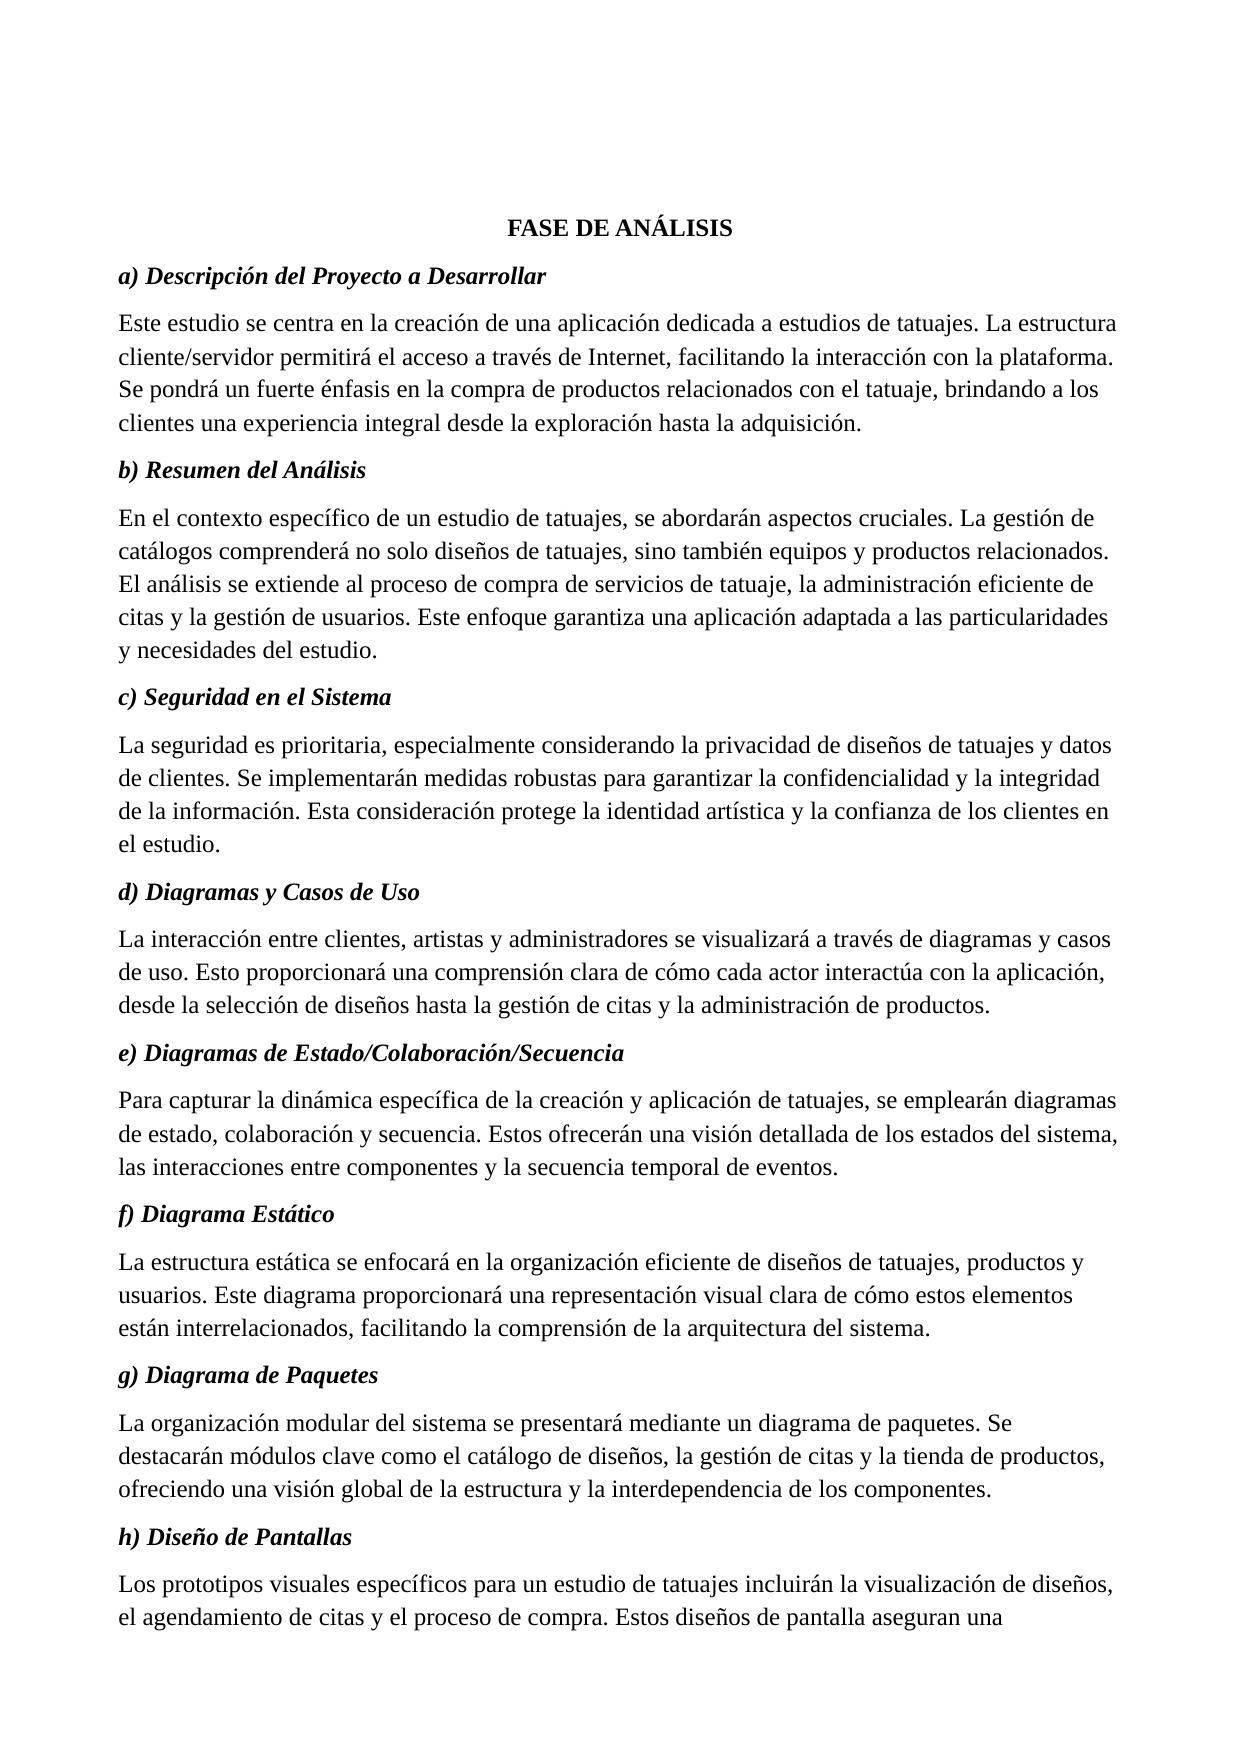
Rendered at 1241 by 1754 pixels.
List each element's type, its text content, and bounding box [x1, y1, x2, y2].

text La organización modular del sistema se presentará mediante un diagrama de paquetes. Se destacarán módulos clave como el catálogo de diseños, la gestión de citas y la tienda de productos, ofreciendo una visión global de la estructura y la interdependencia de los componentes. [118, 1408, 1122, 1503]
text g) Diagrama de Paquetes [118, 1361, 1122, 1389]
text FASE DE ANÁLISIS [118, 213, 1122, 242]
text La estructura estática se enfocará en la organización eficiente de diseños de tatuajes, productos y usuarios. Este diagrama proporcionará una representación visual clara de cómo estos elementos están interrelacionados, facilitando la comprensión de la arquitectura del sistema. [118, 1247, 1122, 1342]
text f) Diagrama Estático [118, 1199, 1122, 1228]
text d) Diagramas y Casos de Uso [118, 877, 1122, 906]
text La interacción entre clientes, artistas y administradores se visualizará a través de diagramas y casos de uso. Esto proporcionará una comprensión clara de cómo cada actor interactúa con la aplicación, desde la selección de diseños hasta la gestión de citas y la administración de productos. [118, 924, 1122, 1019]
text a) Descripción del Proyecto a Desarrollar [118, 261, 1122, 290]
text Los prototipos visuales específicos para un estudio de tatuajes incluirán la visualización de diseños, el agendamiento de citas y el proceso de compra. Estos diseños de pantalla aseguran una [118, 1569, 1122, 1631]
text b) Resumen del Análisis [118, 455, 1122, 484]
text Este estudio se centra en la creación de una aplicación dedicada a estudios de tatuajes. La estructura cliente/servidor permitirá el acceso a través de Internet, facilitando la interacción con la plataforma. Se pondrá un fuerte énfasis en la compra de productos relacionados con el tatuaje, brindando a los clientes una experiencia integral desde la exploración hasta la adquisición. [118, 308, 1122, 436]
text e) Diagramas de Estado/Colaboración/Secuencia [118, 1038, 1122, 1067]
text La seguridad es prioritaria, especialmente considerando la privacidad de diseños de tatuajes y datos de clientes. Se implementarán medidas robustas para garantizar la confidencialidad y la integridad de la información. Esta consideración protege la identidad artística y la confianza de los clientes en el estudio. [118, 730, 1122, 858]
text c) Seguridad en el Sistema [118, 682, 1122, 711]
text h) Diseño de Pantallas [118, 1522, 1122, 1551]
text En el contexto específico de un estudio de tatuajes, se abordarán aspectos cruciales. La gestión de catálogos comprenderá no solo diseños de tatuajes, sino también equipos y productos relacionados. El análisis se extiende al proceso de compra de servicios de tatuaje, la administración eficiente de citas y la gestión de usuarios. Este enfoque garantiza una aplicación adaptada a las particularidades y necesidades del estudio. [118, 503, 1122, 664]
text Para capturar la dinámica específica de la creación y aplicación de tatuajes, se emplearán diagramas de estado, colaboración y secuencia. Estos ofrecerán una visión detallada de los estados del sistema, las interacciones entre componentes y la secuencia temporal de eventos. [118, 1086, 1122, 1180]
